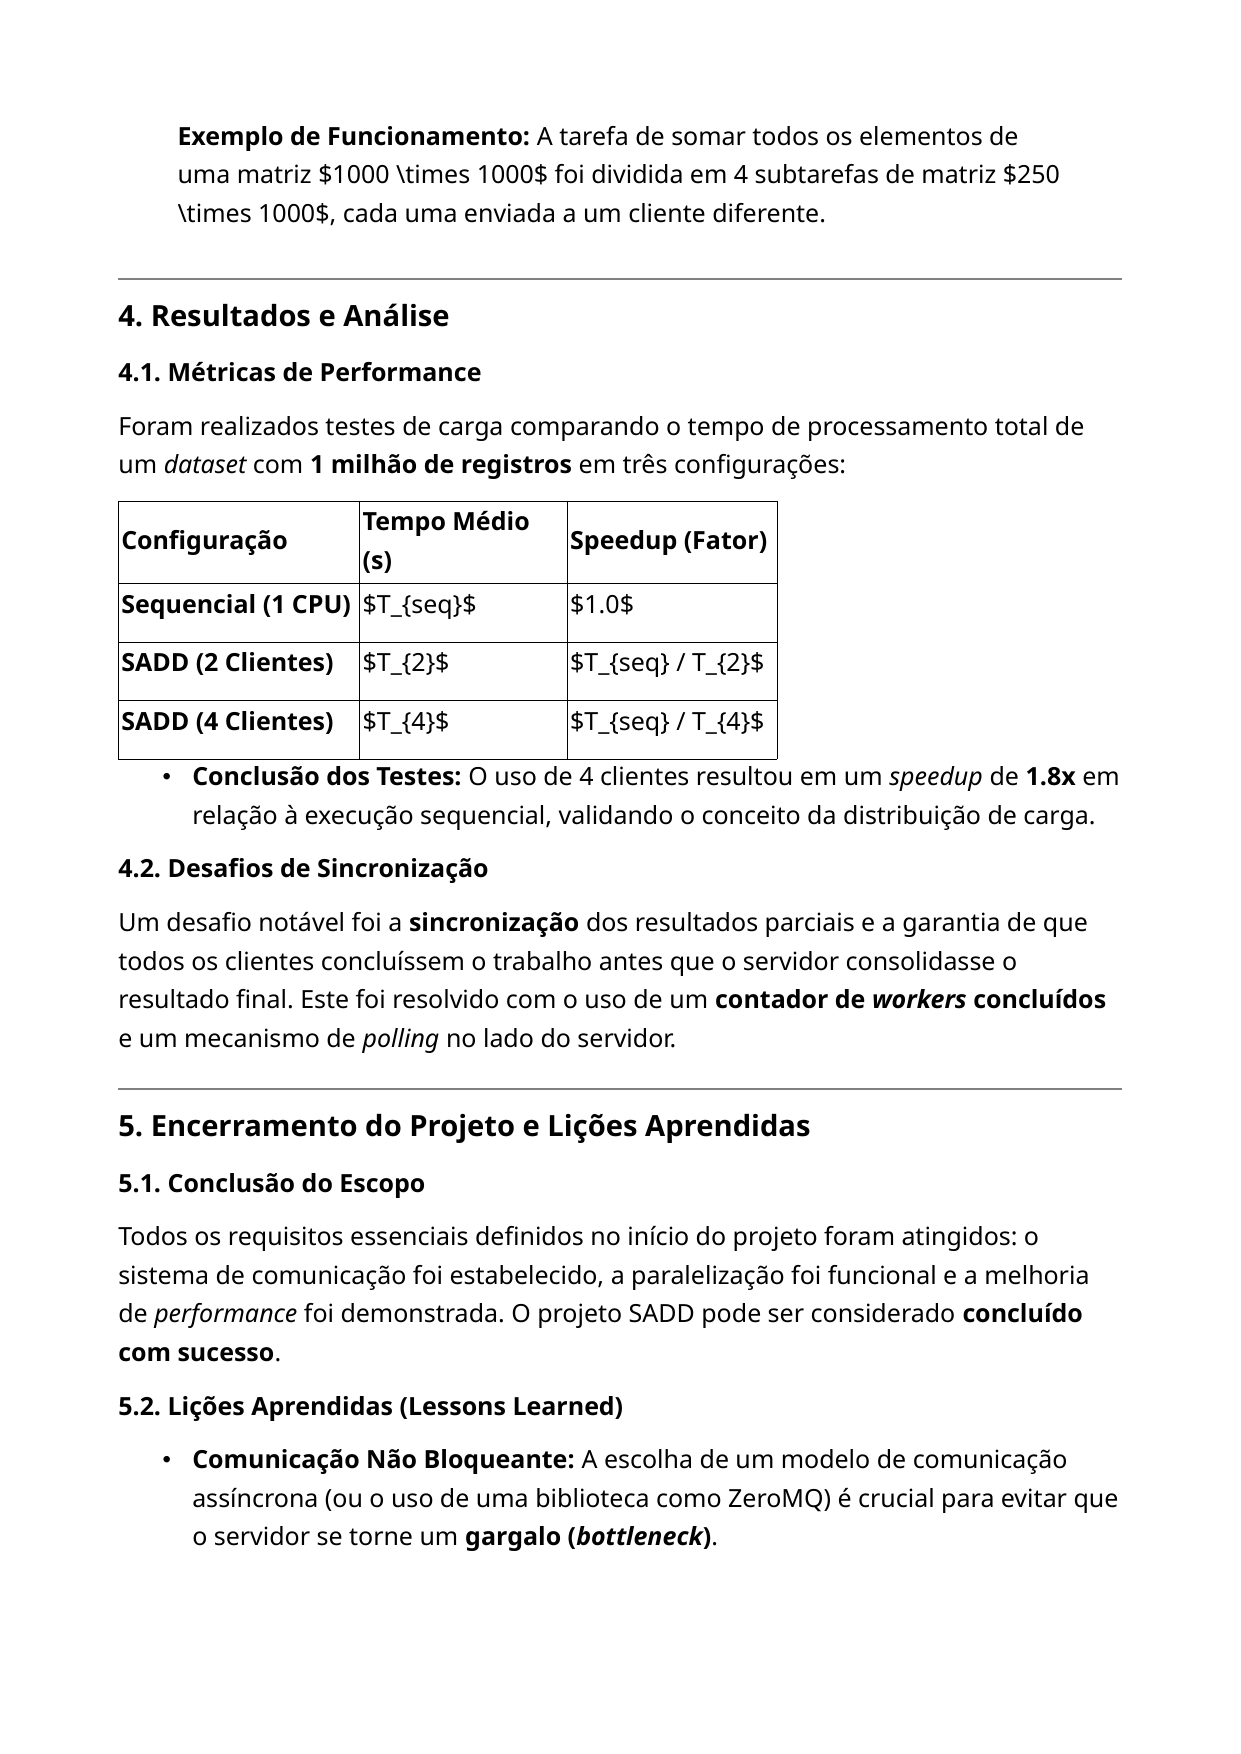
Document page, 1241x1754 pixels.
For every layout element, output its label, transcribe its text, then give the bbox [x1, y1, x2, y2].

table_cell Sequencial (1 CPU) [119, 584, 359, 642]
table_cell $T_{seq} / T_{4}$ [568, 701, 777, 759]
subtitle 5.1. Conclusão do Escopo [118, 1165, 1122, 1199]
text Foram realizados testes de carga comparando o tempo de processamento total de um dataset com 1 milhão de registros em três configurações: [118, 408, 1122, 481]
table_cell SADD (2 Clientes) [119, 643, 359, 700]
table_cell $T_{seq}$ [360, 584, 567, 642]
subtitle 5. Encerramento do Projeto e Lições Aprendidas [118, 1105, 1122, 1145]
table_cell $T_{4}$ [360, 701, 567, 759]
subtitle 5.2. Lições Aprendidas (Lessons Learned) [118, 1388, 1122, 1422]
table_cell SADD (4 Clientes) [119, 701, 359, 759]
table_header Speedup (Fator) [568, 502, 777, 583]
subtitle 4.2. Desafios de Sincronização [118, 851, 1122, 885]
table_cell $T_{seq} / T_{2}$ [568, 643, 777, 700]
list Conclusão dos Testes: O uso de 4 clientes resultou em um speedup de 1.8x em relação à execução sequencial, validando o conceito da distribuição de carga. [162, 759, 1122, 832]
table_header Tempo Médio (s) [360, 502, 567, 583]
table_header Configuração [119, 502, 359, 583]
table_cell $T_{2}$ [360, 643, 567, 700]
text Todos os requisitos essenciais definidos no início do projeto foram atingidos: o sistema de comunicação foi estabelecido, a paralelização foi funcional e a melhoria de performance foi demonstrada. O projeto SADD pode ser considerado concluído com sucesso. [118, 1218, 1122, 1369]
subtitle 4.1. Métricas de Performance [118, 355, 1122, 389]
text Um desafio notável foi a sincronização dos resultados parciais e a garantia de que todos os clientes concluíssem o trabalho antes que o servidor consolidasse o resultado final. Este foi resolvido com o uso de um contador de workers concluídos e um mecanismo de polling no lado do servidor. [118, 904, 1122, 1055]
table_cell $1.0$ [568, 584, 777, 642]
text Exemplo de Funcionamento: A tarefa de somar todos os elementos de uma matriz $1000 \times 1000$ foi dividida em 4 subtarefas de matriz $250 \times 1000$, cada uma enviada a um cliente diferente. [177, 118, 1063, 230]
list Comunicação Não Bloqueante: A escolha de um modelo de comunicação assíncrona (ou o uso de uma biblioteca como ZeroMQ) é crucial para evitar que o servidor se torne um gargalo (bottleneck). [162, 1441, 1122, 1553]
subtitle 4. Resultados e Análise [118, 295, 1122, 335]
